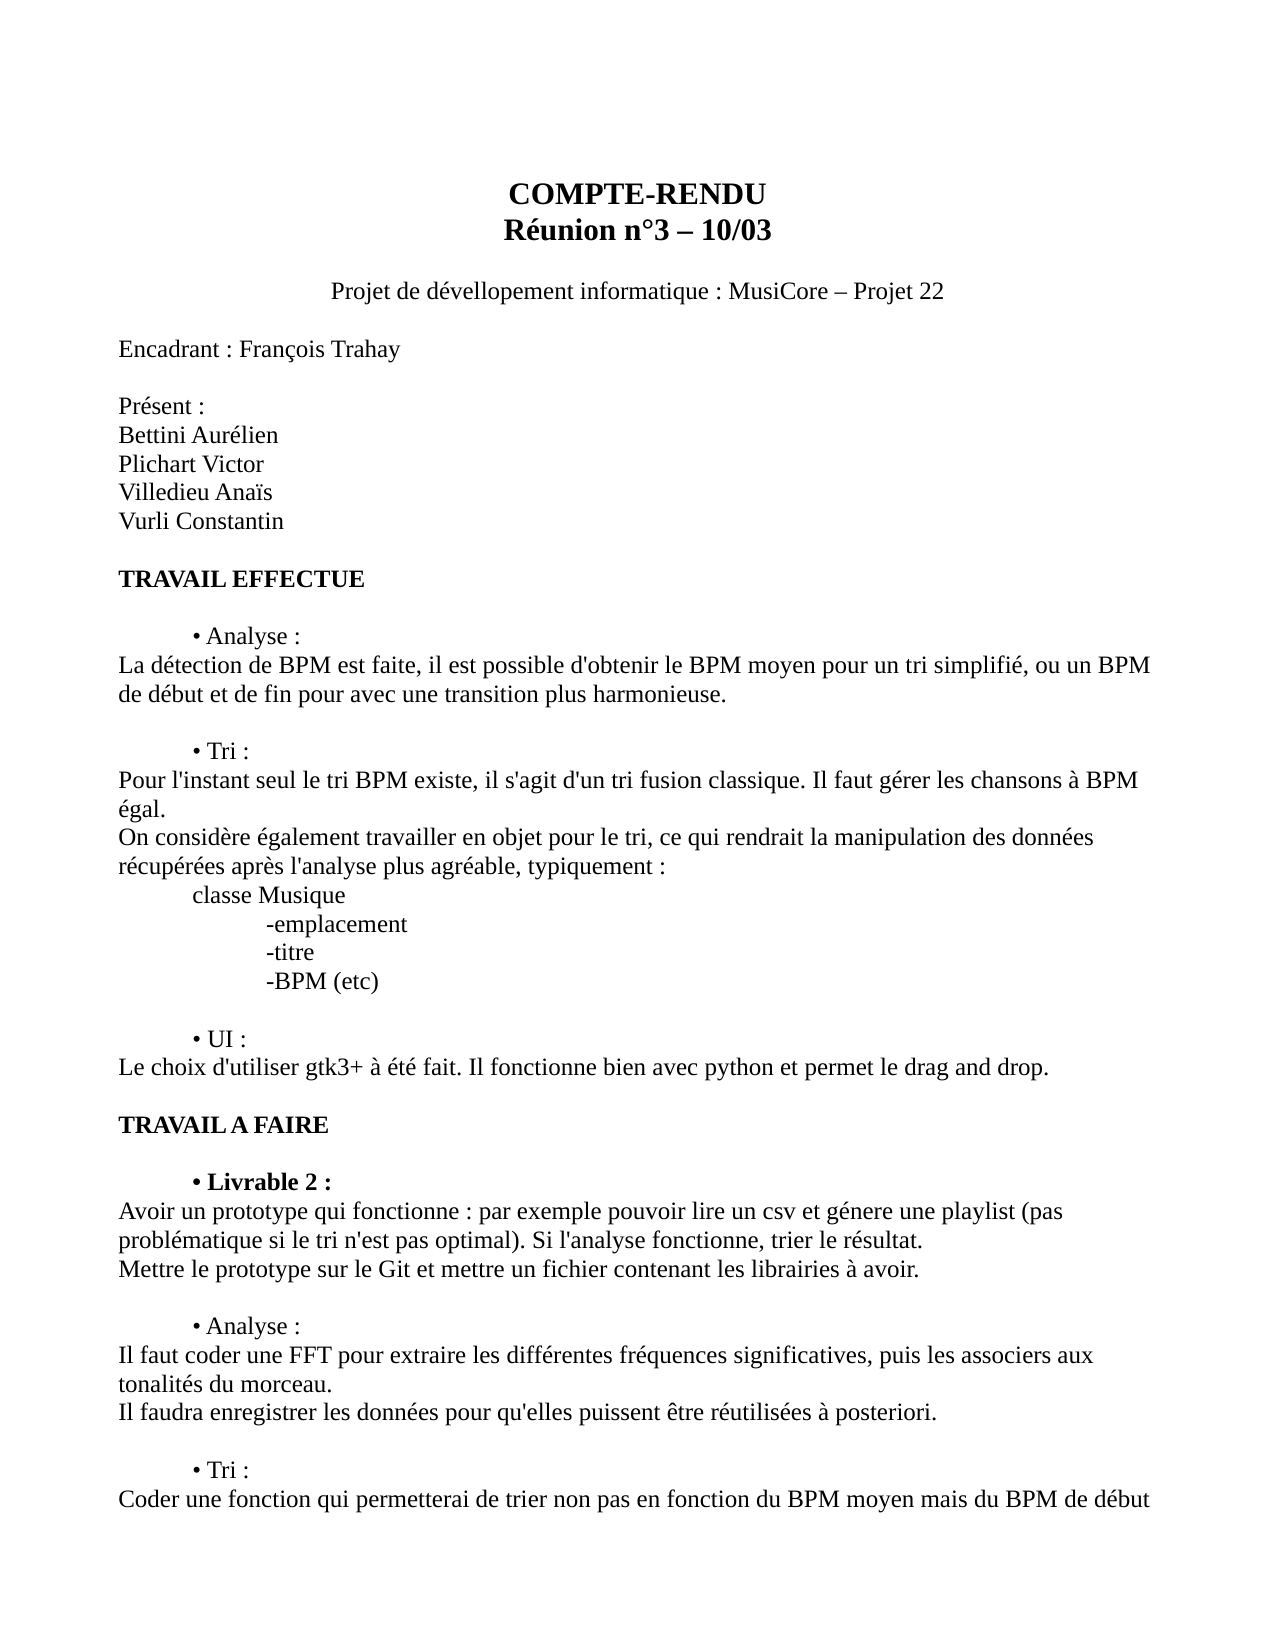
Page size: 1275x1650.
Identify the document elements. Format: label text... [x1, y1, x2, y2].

text Réunion n°3 – 10/03 [118, 212, 1157, 247]
text -titre [118, 937, 1157, 966]
text -BPM (etc) [118, 966, 1157, 995]
text Vurli Constantin [118, 506, 1157, 535]
text • UI : [118, 1024, 1157, 1052]
text Plichart Victor [118, 449, 1157, 477]
text Il faudra enregistrer les données pour qu'elles puissent être réutilisées à posteriori. [118, 1397, 1157, 1426]
text COMPTE-RENDU [118, 176, 1157, 212]
text La détection de BPM est faite, il est possible d'obtenir le BPM moyen pour un tri simplifié, ou un BPM de début et de fin pour avec une transition plus harmonieuse. [118, 650, 1157, 707]
text TRAVAIL EFFECTUE [118, 564, 1157, 592]
text • Analyse : [118, 621, 1157, 650]
text Pour l'instant seul le tri BPM existe, il s'agit d'un tri fusion classique. Il faut gérer les chansons à BPM égal. [118, 765, 1157, 822]
text • Analyse : [118, 1311, 1157, 1340]
text -emplacement [118, 909, 1157, 937]
text Encadrant : François Trahay [118, 334, 1157, 362]
text • Tri : [118, 736, 1157, 765]
text Bettini Aurélien [118, 420, 1157, 449]
text Projet de dévellopement informatique : MusiCore – Projet 22 [118, 276, 1157, 305]
text Coder une fonction qui permetterai de trier non pas en fonction du BPM moyen mais du BPM de début [118, 1484, 1157, 1512]
text Avoir un prototype qui fonctionne : par exemple pouvoir lire un csv et génere une playlist (pas problématique si le tri n'est pas optimal). Si l'analyse fonctionne, trier le résultat. [118, 1196, 1157, 1254]
text Il faut coder une FFT pour extraire les différentes fréquences significatives, puis les associers aux tonalités du morceau. [118, 1340, 1157, 1397]
text • Tri : [118, 1455, 1157, 1484]
text Le choix d'utiliser gtk3+ à été fait. Il fonctionne bien avec python et permet le drag and drop. [118, 1052, 1157, 1081]
text TRAVAIL A FAIRE [118, 1110, 1157, 1139]
text Mettre le prototype sur le Git et mettre un fichier contenant les librairies à avoir. [118, 1254, 1157, 1282]
text • Livrable 2 : [118, 1167, 1157, 1196]
text Villedieu Anaïs [118, 477, 1157, 506]
text On considère également travailler en objet pour le tri, ce qui rendrait la manipulation des données récupérées après l'analyse plus agréable, typiquement : [118, 822, 1157, 880]
text Présent : [118, 391, 1157, 420]
text classe Musique [118, 880, 1157, 909]
